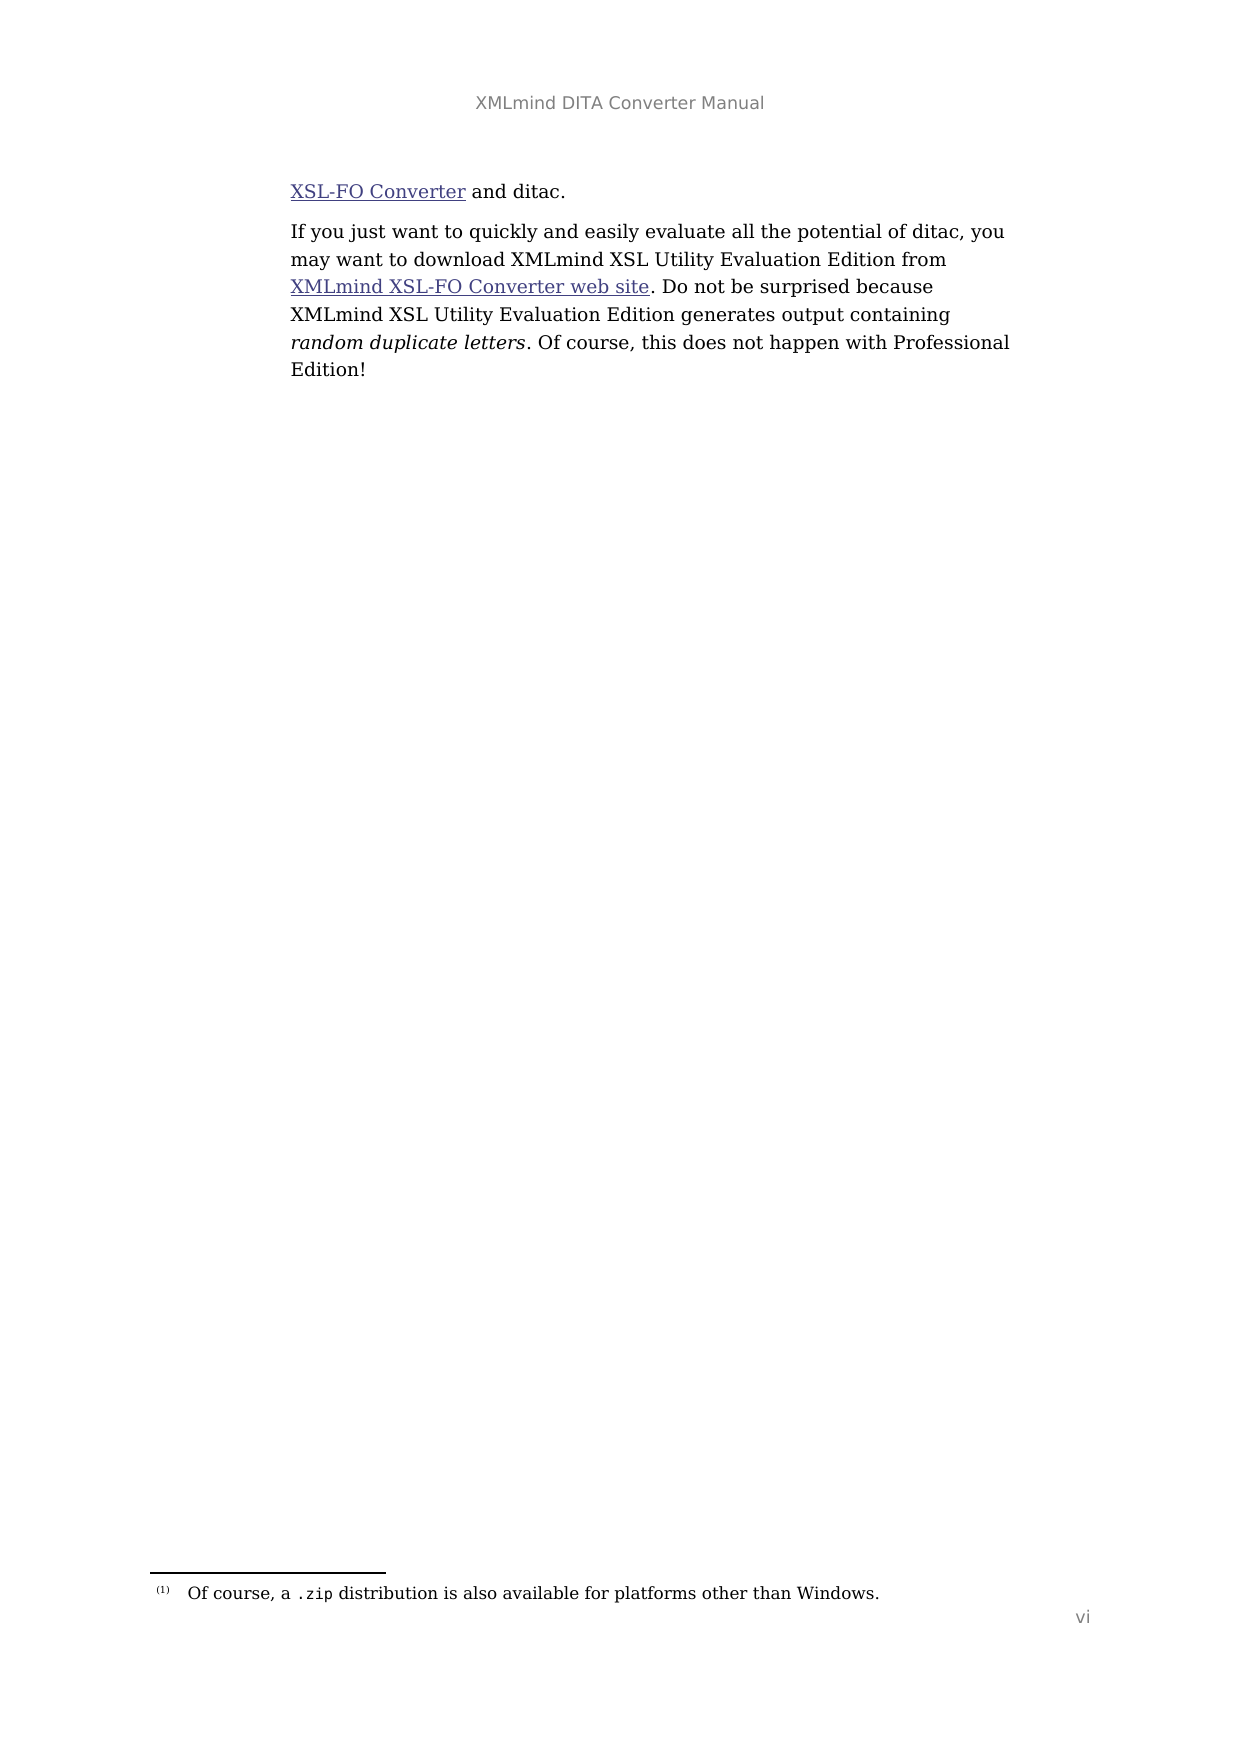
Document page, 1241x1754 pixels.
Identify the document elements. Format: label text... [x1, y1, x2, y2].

table_header [225, 150, 290, 381]
table_header XSL-FO Converter and ditac. If you just want to quickly and easily evaluate all the potential of ditac, you may want to download XMLmind XSL Utility Evaluation Edition from XMLmind XSL-FO Converter web site. Do not be surprised because XMLmind XSL Utility Evaluation Edition generates output containing random duplicate letters. Of course, this does not happen with Professional Edition! [290, 150, 1015, 381]
